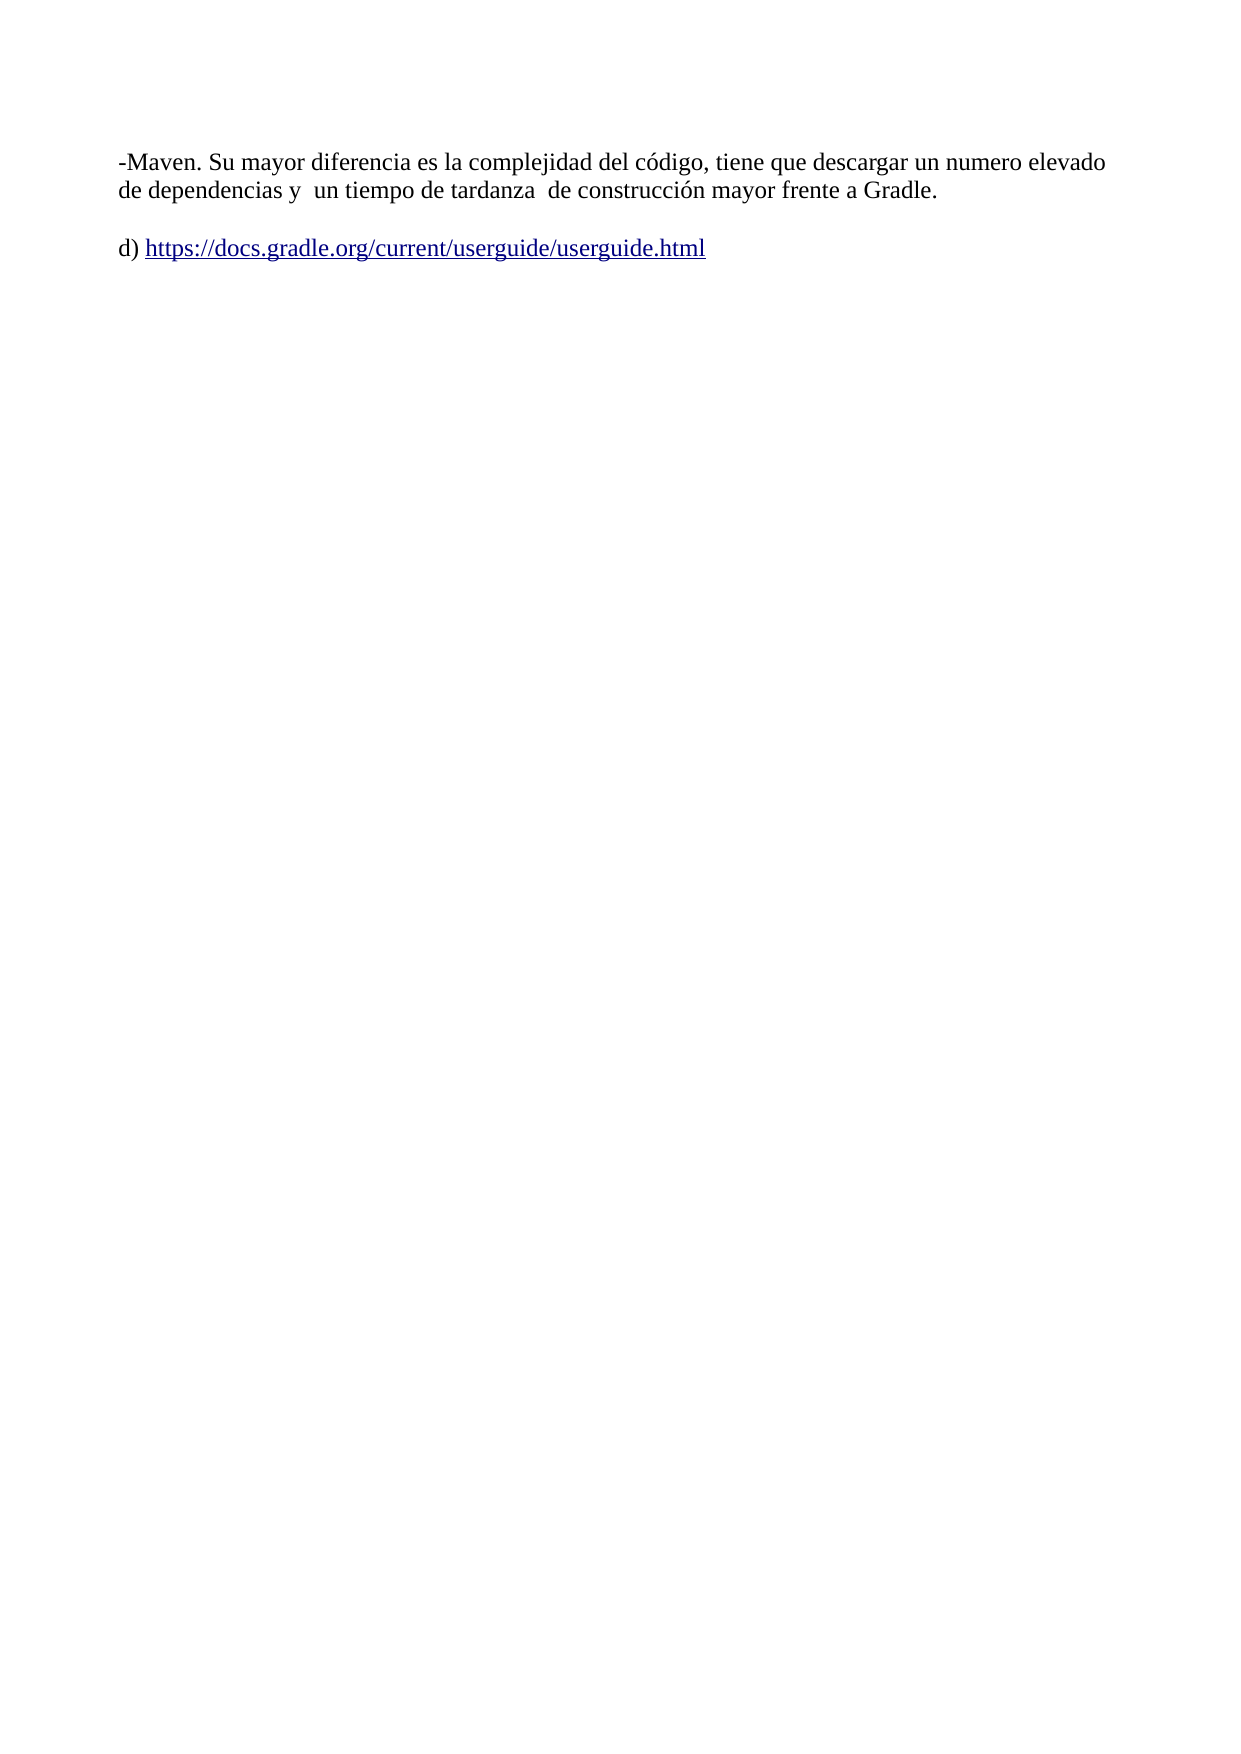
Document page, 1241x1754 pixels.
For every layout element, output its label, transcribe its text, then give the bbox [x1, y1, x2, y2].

text d) https://docs.gradle.org/current/userguide/userguide.html [118, 233, 1122, 262]
text -Maven. Su mayor diferencia es la complejidad del código, tiene que descargar un numero elevado de dependencias y un tiempo de tardanza de construcción mayor frente a Gradle. [118, 147, 1122, 204]
